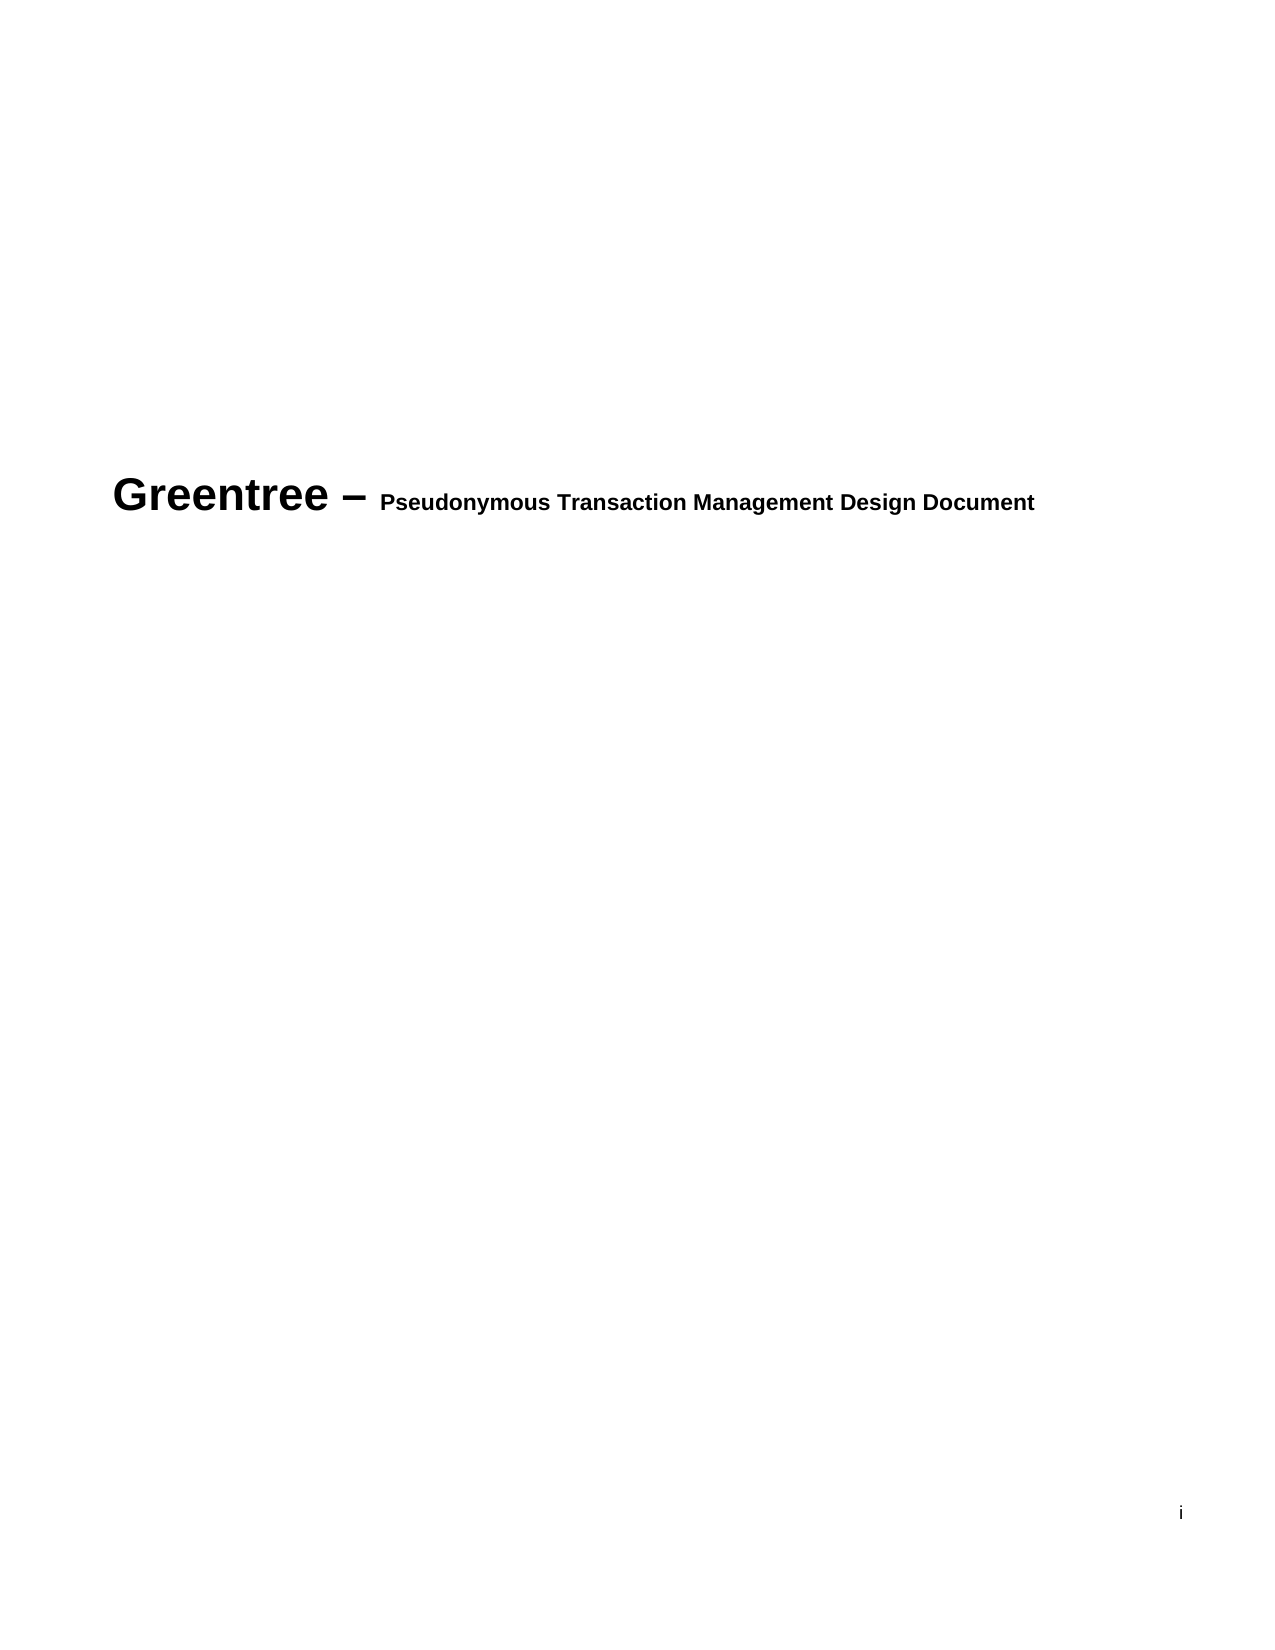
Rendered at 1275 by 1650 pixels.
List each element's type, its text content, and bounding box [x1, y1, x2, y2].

text Greentree – Pseudonymous Transaction Management Design Document [112, 467, 1200, 520]
